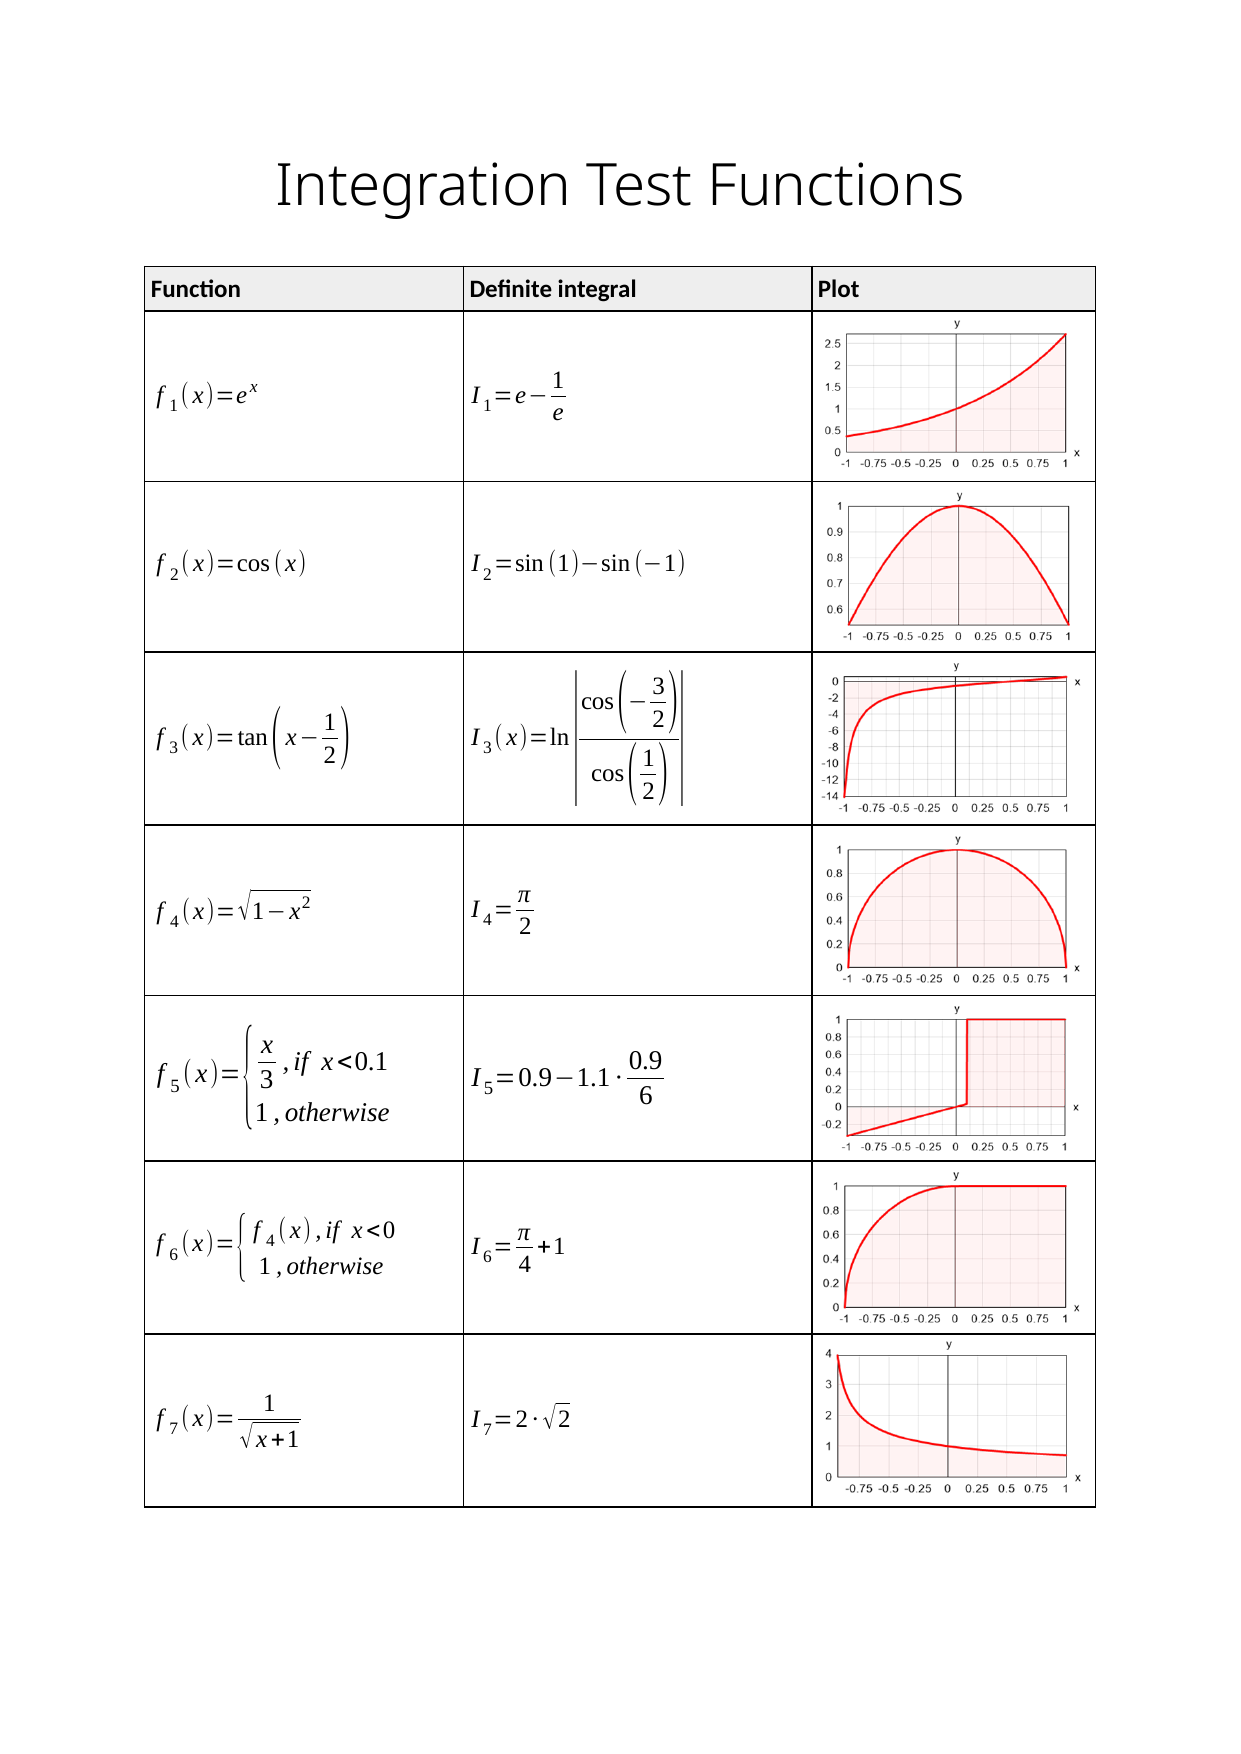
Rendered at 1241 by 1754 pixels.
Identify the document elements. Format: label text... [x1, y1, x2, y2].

table_cell [813, 996, 1095, 1160]
title Integration Test Functions [118, 143, 1122, 223]
table_cell [464, 653, 811, 824]
table_cell [464, 996, 811, 1160]
table_cell [464, 482, 811, 651]
table_cell [464, 1162, 811, 1333]
table_cell [145, 826, 463, 994]
picture [817, 317, 1084, 475]
picture [817, 658, 1084, 818]
picture [817, 1340, 1084, 1501]
table_cell [813, 1335, 1095, 1506]
table_cell [813, 312, 1095, 481]
table_header Function [145, 267, 463, 310]
table_cell [813, 482, 1095, 651]
table_cell [813, 826, 1095, 994]
picture [817, 1167, 1084, 1328]
table_cell [145, 996, 463, 1160]
table_header Plot [813, 267, 1095, 310]
table_cell [464, 312, 811, 481]
table_cell [813, 653, 1095, 824]
table_cell [813, 1162, 1095, 1333]
table_cell [464, 1335, 811, 1506]
picture [817, 831, 1084, 989]
table_cell [464, 826, 811, 994]
picture [817, 1002, 1084, 1155]
table_cell [145, 312, 463, 481]
table_cell [145, 1162, 463, 1333]
table_cell [145, 653, 463, 824]
table_cell [145, 482, 463, 651]
table_header Definite integral [464, 267, 811, 310]
table_cell [145, 1335, 463, 1506]
picture [817, 488, 1084, 646]
